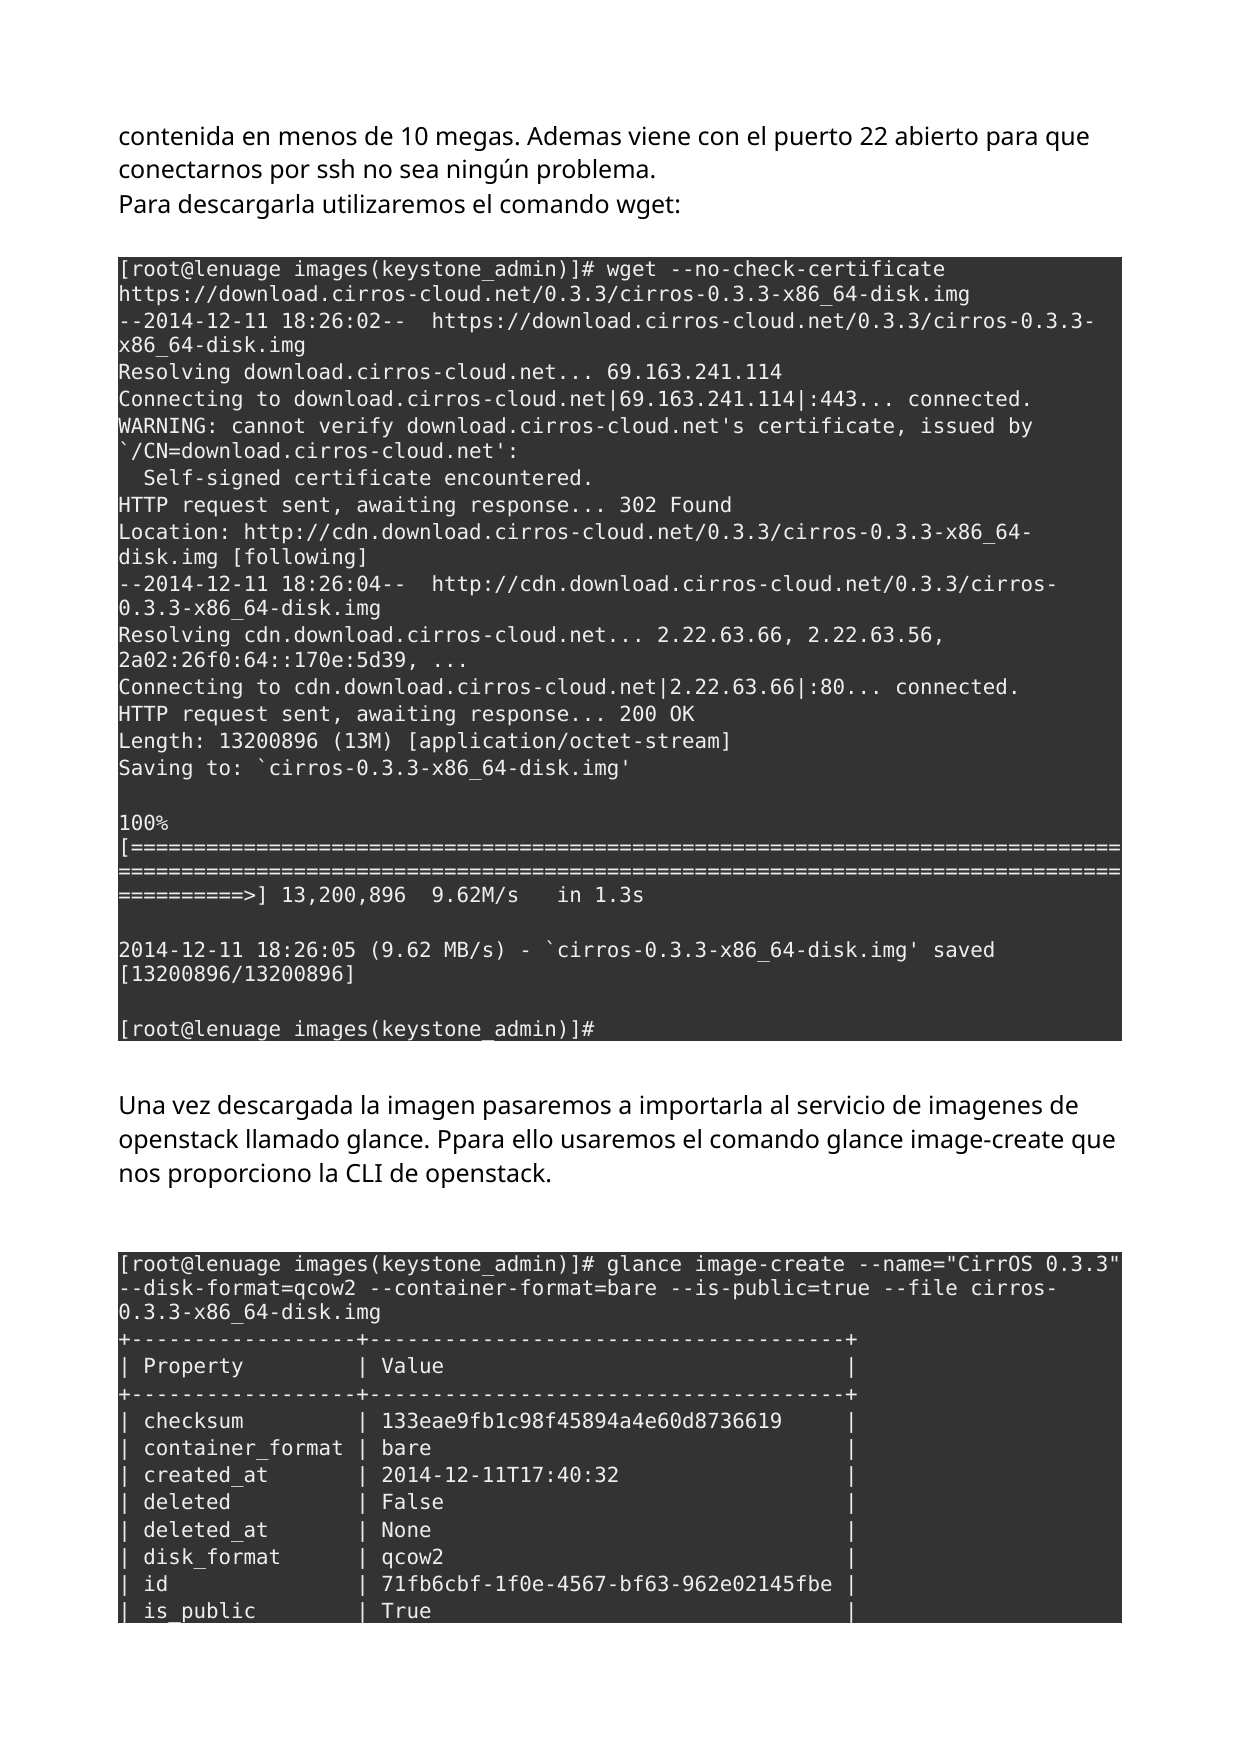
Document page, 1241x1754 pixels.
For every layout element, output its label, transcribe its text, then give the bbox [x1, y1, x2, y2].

text Para descargarla utilizaremos el comando wget: [118, 186, 1122, 220]
text | id | 71fb6cbf-1f0e-4567-bf63-962e02145fbe | [118, 1572, 1122, 1596]
text [root@lenuage images(keystone_admin)]# wget --no-check-certificate https://download.cirros-cloud.net/0.3.3/cirros-0.3.3-x86_64-disk.img [118, 257, 1122, 306]
text | disk_format | qcow2 | [118, 1545, 1122, 1569]
text [root@lenuage images(keystone_admin)]# [118, 1017, 1122, 1041]
text contenida en menos de 10 megas. Ademas viene con el puerto 22 abierto para que conectarnos por ssh no sea ningún problema. [118, 118, 1122, 186]
text Self-signed certificate encountered. [118, 466, 1122, 490]
text Resolving download.cirros-cloud.net... 69.163.241.114 [118, 360, 1122, 384]
text --2014-12-11 18:26:04-- http://cdn.download.cirros-cloud.net/0.3.3/cirros-0.3.3-x86_64-disk.img [118, 572, 1122, 620]
text +------------------+--------------------------------------+ [118, 1327, 1122, 1352]
text Connecting to download.cirros-cloud.net|69.163.241.114|:443... connected. [118, 387, 1122, 412]
text HTTP request sent, awaiting response... 302 Found [118, 493, 1122, 517]
text --2014-12-11 18:26:02-- https://download.cirros-cloud.net/0.3.3/cirros-0.3.3-x86_64-disk.img [118, 309, 1122, 357]
text 2014-12-11 18:26:05 (9.62 MB/s) - `cirros-0.3.3-x86_64-disk.img' saved [13200896/13200896] [118, 938, 1122, 986]
text | deleted | False | [118, 1490, 1122, 1515]
text Una vez descargada la imagen pasaremos a importarla al servicio de imagenes de openstack llamado glance. Ppara ello usaremos el comando glance image-create que nos proporciono la CLI de openstack. [118, 1087, 1122, 1189]
text Saving to: `cirros-0.3.3-x86_64-disk.img' [118, 756, 1122, 781]
text | is_public | True | [118, 1599, 1122, 1623]
text HTTP request sent, awaiting response... 200 OK [118, 702, 1122, 726]
text | container_format | bare | [118, 1436, 1122, 1460]
text Connecting to cdn.download.cirros-cloud.net|2.22.63.66|:80... connected. [118, 675, 1122, 699]
text [root@lenuage images(keystone_admin)]# glance image-create --name="CirrOS 0.3.3" --disk-format=qcow2 --container-format=bare --is-public=true --file cirros-0.3.3-x86_64-disk.img [118, 1252, 1122, 1324]
text | deleted_at | None | [118, 1518, 1122, 1542]
text | Property | Value | [118, 1354, 1122, 1379]
text | created_at | 2014-12-11T17:40:32 | [118, 1463, 1122, 1487]
text Location: http://cdn.download.cirros-cloud.net/0.3.3/cirros-0.3.3-x86_64-disk.img [following] [118, 520, 1122, 569]
text Length: 13200896 (13M) [application/octet-stream] [118, 729, 1122, 753]
text 100%[=========================================================================================================================================================================>] 13,200,896 9.62M/s in 1.3s [118, 811, 1122, 908]
text Resolving cdn.download.cirros-cloud.net... 2.22.63.66, 2.22.63.56, 2a02:26f0:64::170e:5d39, ... [118, 623, 1122, 672]
text +------------------+--------------------------------------+ [118, 1382, 1122, 1406]
text | checksum | 133eae9fb1c98f45894a4e60d8736619 | [118, 1409, 1122, 1433]
text WARNING: cannot verify download.cirros-cloud.net's certificate, issued by `/CN=download.cirros-cloud.net': [118, 414, 1122, 463]
